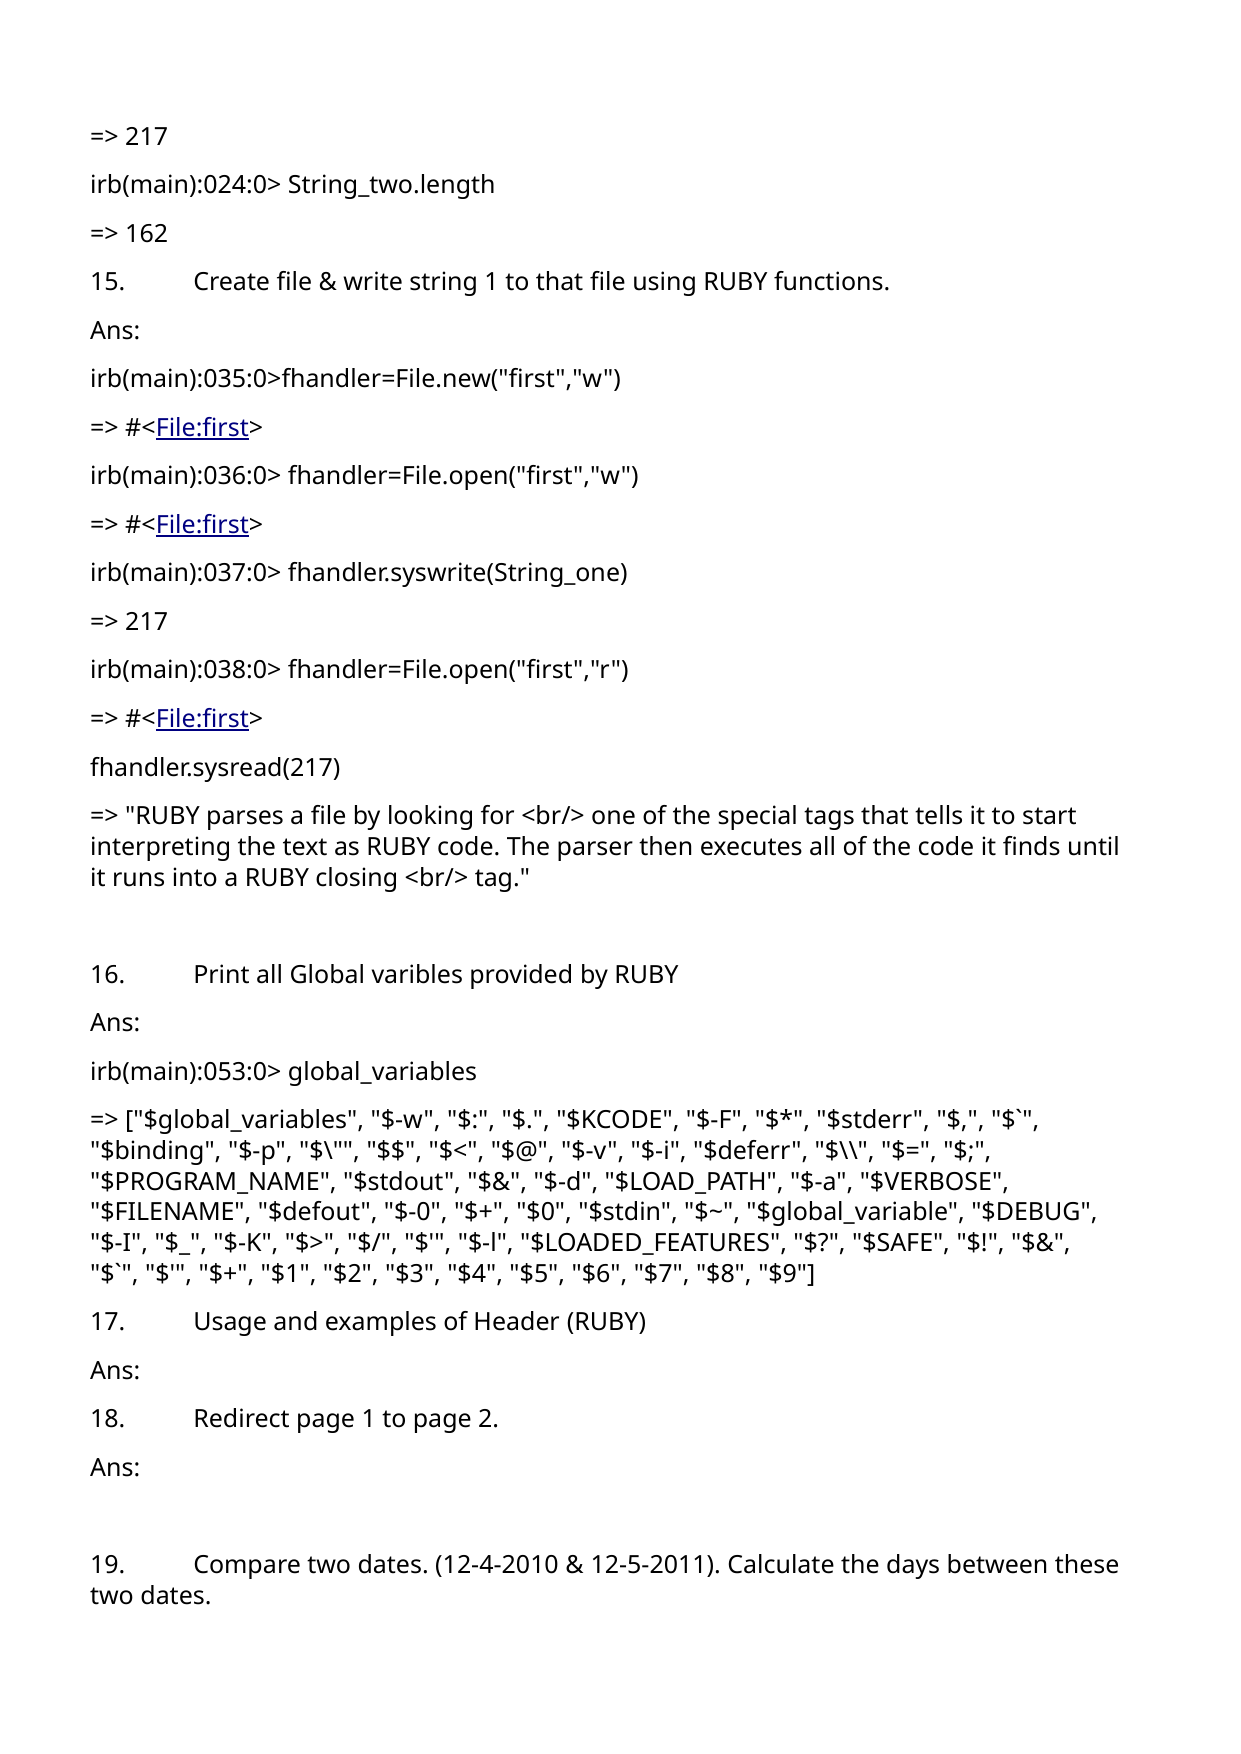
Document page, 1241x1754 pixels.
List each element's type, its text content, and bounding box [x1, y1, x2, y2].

title => 217 [90, 603, 1123, 638]
title irb(main):036:0> fhandler=File.open("first","w") [90, 458, 1123, 492]
title Ans: [90, 1005, 1123, 1039]
title => "RUBY parses a file by looking for <br/> one of the special tags that tells it to start interpreting the text as RUBY code. The parser then executes all of the code it finds until it runs into a RUBY closing <br/> tag." [90, 798, 1123, 893]
title irb(main):024:0> String_two.length [90, 167, 1123, 201]
title => 162 [90, 215, 1123, 249]
title Redirect page 1 to page 2. [90, 1401, 1123, 1435]
title Ans: [90, 312, 1123, 346]
title => 217 [90, 118, 1123, 152]
title Compare two dates. (12-4-2010 & 12-5-2011). Calculate the days between these two dates. [90, 1547, 1123, 1612]
title irb(main):053:0> global_variables [90, 1053, 1123, 1087]
title Print all Global varibles provided by RUBY [90, 956, 1123, 990]
title Create file & write string 1 to that file using RUBY functions. [90, 264, 1123, 298]
title irb(main):037:0> fhandler.syswrite(String_one) [90, 555, 1123, 589]
title => #<File:first> [90, 506, 1123, 541]
title irb(main):038:0> fhandler=File.open("first","r") [90, 652, 1123, 686]
title Ans: [90, 1353, 1123, 1387]
title => ["$global_variables", "$-w", "$:", "$.", "$KCODE", "$-F", "$*", "$stderr", "$,", "$`", "$binding", "$-p", "$\"", "$$", "$<", "$@", "$-v", "$-i", "$deferr", "$\\", "$=", "$;", "$PROGRAM_NAME", "$stdout", "$&", "$-d", "$LOAD_PATH", "$-a", "$VERBOSE", "$FILENAME", "$defout", "$-0", "$+", "$0", "$stdin", "$~", "$global_variable", "$DEBUG", "$-I", "$_", "$-K", "$>", "$/", "$'", "$-l", "$LOADED_FEATURES", "$?", "$SAFE", "$!", "$&", "$`", "$'", "$+", "$1", "$2", "$3", "$4", "$5", "$6", "$7", "$8", "$9"] [90, 1102, 1123, 1289]
title fhandler.sysread(217) [90, 749, 1123, 783]
title => #<File:first> [90, 409, 1123, 443]
title Ans: [90, 1450, 1123, 1484]
title Usage and examples of Header (RUBY) [90, 1304, 1123, 1338]
title => #<File:first> [90, 701, 1123, 735]
title irb(main):035:0>fhandler=File.new("first","w") [90, 361, 1123, 395]
